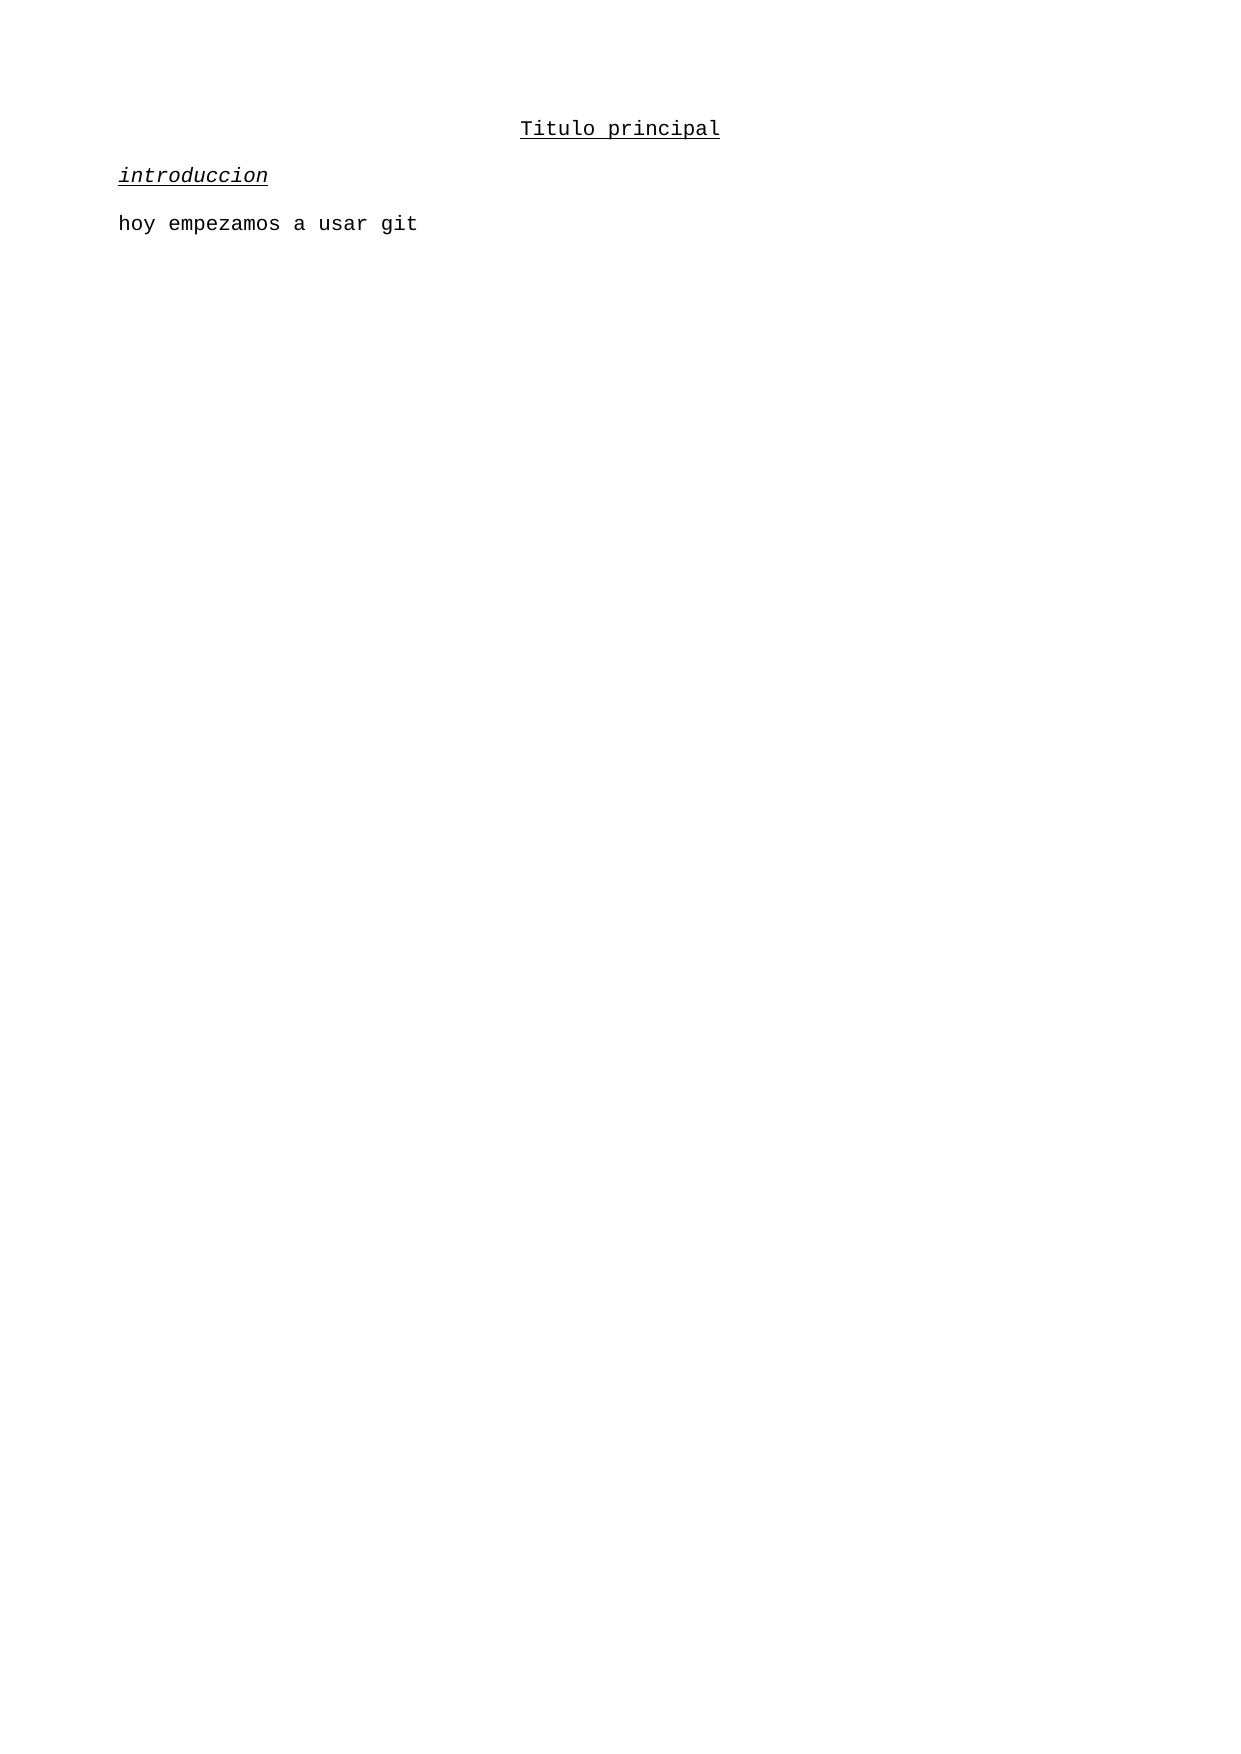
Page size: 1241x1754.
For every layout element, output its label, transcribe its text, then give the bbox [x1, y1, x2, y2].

text hoy empezamos a usar git [118, 213, 1122, 236]
text Titulo principal [118, 118, 1122, 142]
text introduccion [118, 165, 1122, 189]
